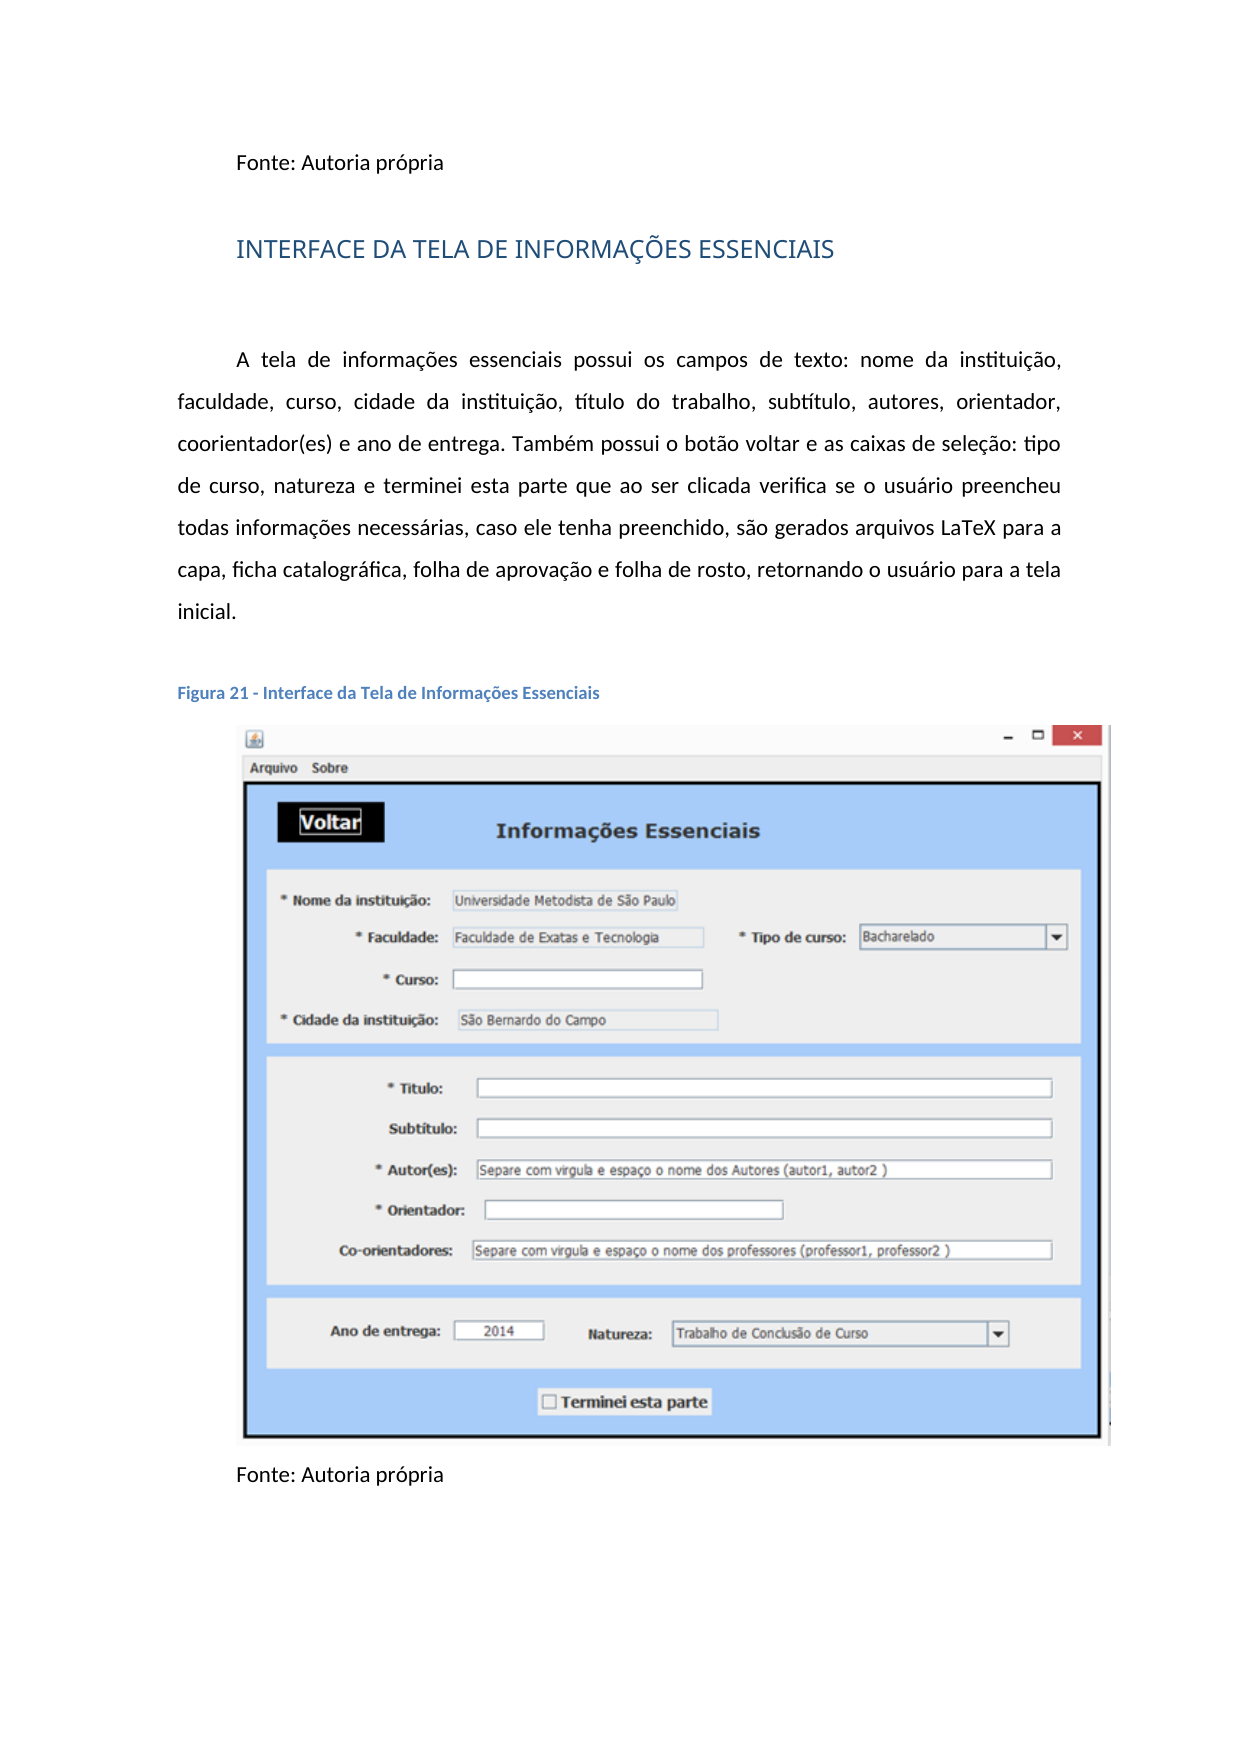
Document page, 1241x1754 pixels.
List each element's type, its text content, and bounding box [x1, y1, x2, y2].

text Fonte: Autoria própria [177, 148, 1063, 176]
text Fonte: Autoria própria [177, 1460, 1063, 1488]
text Figura 21 - Interface da Tela de Informações Essenciais [177, 681, 1063, 704]
subtitle INTERFACE DA TELA DE INFORMAÇÕES ESSENCIAIS [177, 232, 1063, 266]
text A tela de informações essenciais possui os campos de texto: nome da instituição, faculdade, curso, cidade da instituição, título do trabalho, subtítulo, autores, orientador, coorientador(es) e ano de entrega. Também possui o botão voltar e as caixas de seleção: tipo de curso, natureza e terminei esta parte que ao ser clicada verifica se o usuário preencheu todas informações necessárias, caso ele tenha preenchido, são gerados arquivos LaTeX para a capa, ficha catalográfica, folha de aprovação e folha de rosto, retornando o usuário para a tela inicial. [177, 345, 1063, 625]
